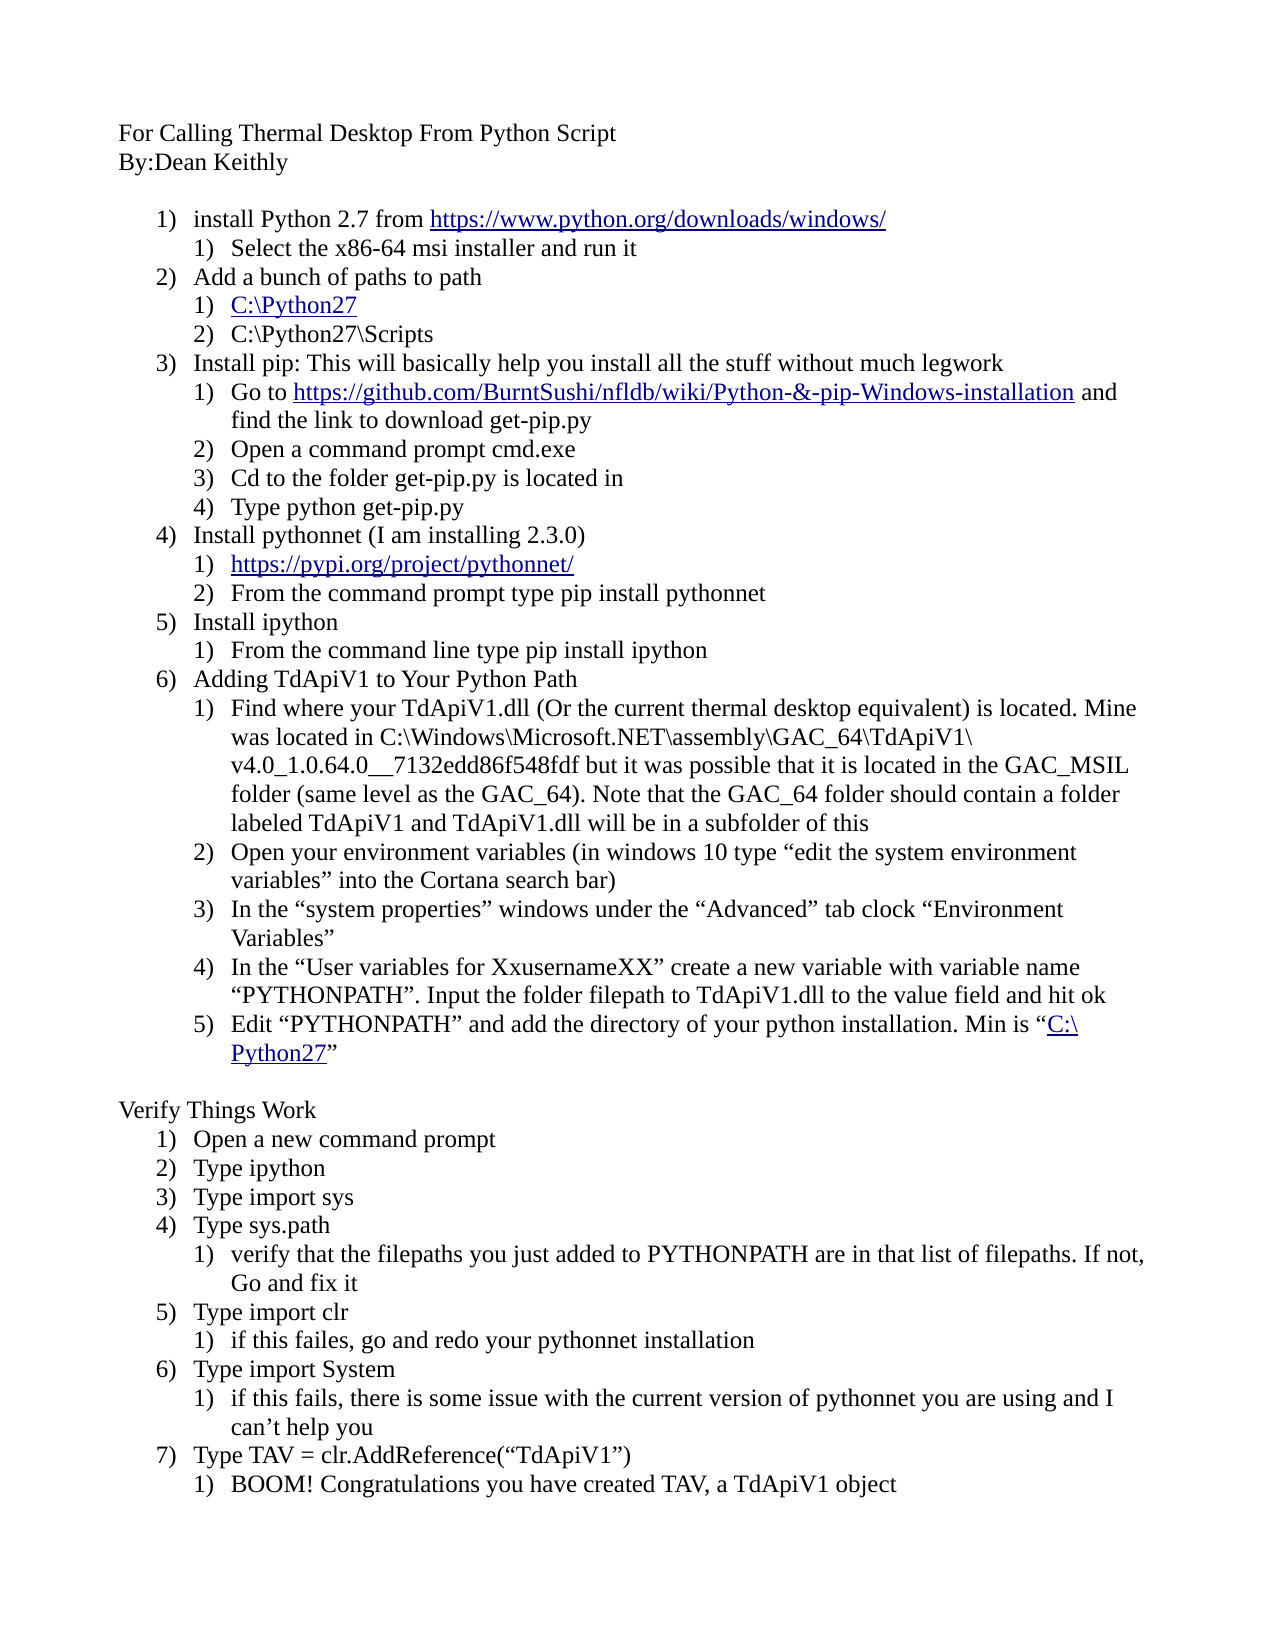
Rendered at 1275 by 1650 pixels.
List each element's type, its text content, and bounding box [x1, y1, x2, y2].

list From the command prompt type pip install pythonnet [193, 578, 1157, 607]
list Type import clr [156, 1297, 1157, 1326]
list install Python 2.7 from https://www.python.org/downloads/windows/ [156, 204, 1157, 233]
list https://pypi.org/project/pythonnet/ [193, 549, 1157, 578]
text Verify Things Work [118, 1096, 1157, 1124]
list Type python get-pip.py [193, 492, 1157, 521]
list Select the x86-64 msi installer and run it [193, 233, 1157, 262]
list if this fails, there is some issue with the current version of pythonnet you are using and I can’t help you [193, 1383, 1157, 1441]
list Find where your TdApiV1.dll (Or the current thermal desktop equivalent) is located. Mine was located in C:\Windows\Microsoft.NET\assembly\GAC_64\TdApiV1\v4.0_1.0.64.0__7132edd86f548fdf but it was possible that it is located in the GAC_MSIL folder (same level as the GAC_64). Note that the GAC_64 folder should contain a folder labeled TdApiV1 and TdApiV1.dll will be in a subfolder of this [193, 693, 1157, 837]
list Type TAV = clr.AddReference(“TdApiV1”) [156, 1441, 1157, 1469]
list Open a command prompt cmd.exe [193, 434, 1157, 463]
list C:\Python27\Scripts [193, 319, 1157, 348]
list Cd to the folder get-pip.py is located in [193, 463, 1157, 492]
list In the “User variables for XxusernameXX” create a new variable with variable name “PYTHONPATH”. Input the folder filepath to TdApiV1.dll to the value field and hit ok [193, 952, 1157, 1009]
list Install pythonnet (I am installing 2.3.0) [156, 521, 1157, 549]
list if this failes, go and redo your pythonnet installation [193, 1326, 1157, 1354]
list Type import System [156, 1354, 1157, 1383]
list BOOM! Congratulations you have created TAV, a TdApiV1 object [193, 1469, 1157, 1498]
text For Calling Thermal Desktop From Python Script [118, 118, 1157, 147]
list Open your environment variables (in windows 10 type “edit the system environment variables” into the Cortana search bar) [193, 837, 1157, 894]
text By:Dean Keithly [118, 147, 1157, 176]
list verify that the filepaths you just added to PYTHONPATH are in that list of filepaths. If not, Go and fix it [193, 1239, 1157, 1297]
list Adding TdApiV1 to Your Python Path [156, 664, 1157, 693]
list Go to https://github.com/BurntSushi/nfldb/wiki/Python-&-pip-Windows-installation and find the link to download get-pip.py [193, 377, 1157, 434]
list C:\Python27 [193, 291, 1157, 319]
list Type ipython [156, 1153, 1157, 1182]
list In the “system properties” windows under the “Advanced” tab clock “Environment Variables” [193, 894, 1157, 952]
list Type import sys [156, 1182, 1157, 1211]
list From the command line type pip install ipython [193, 636, 1157, 664]
list Install ipython [156, 607, 1157, 636]
list Add a bunch of paths to path [156, 262, 1157, 291]
list Open a new command prompt [156, 1124, 1157, 1153]
list Edit “PYTHONPATH” and add the directory of your python installation. Min is “C:\Python27” [193, 1009, 1157, 1067]
list Install pip: This will basically help you install all the stuff without much legwork [156, 348, 1157, 377]
list Type sys.path [156, 1211, 1157, 1239]
